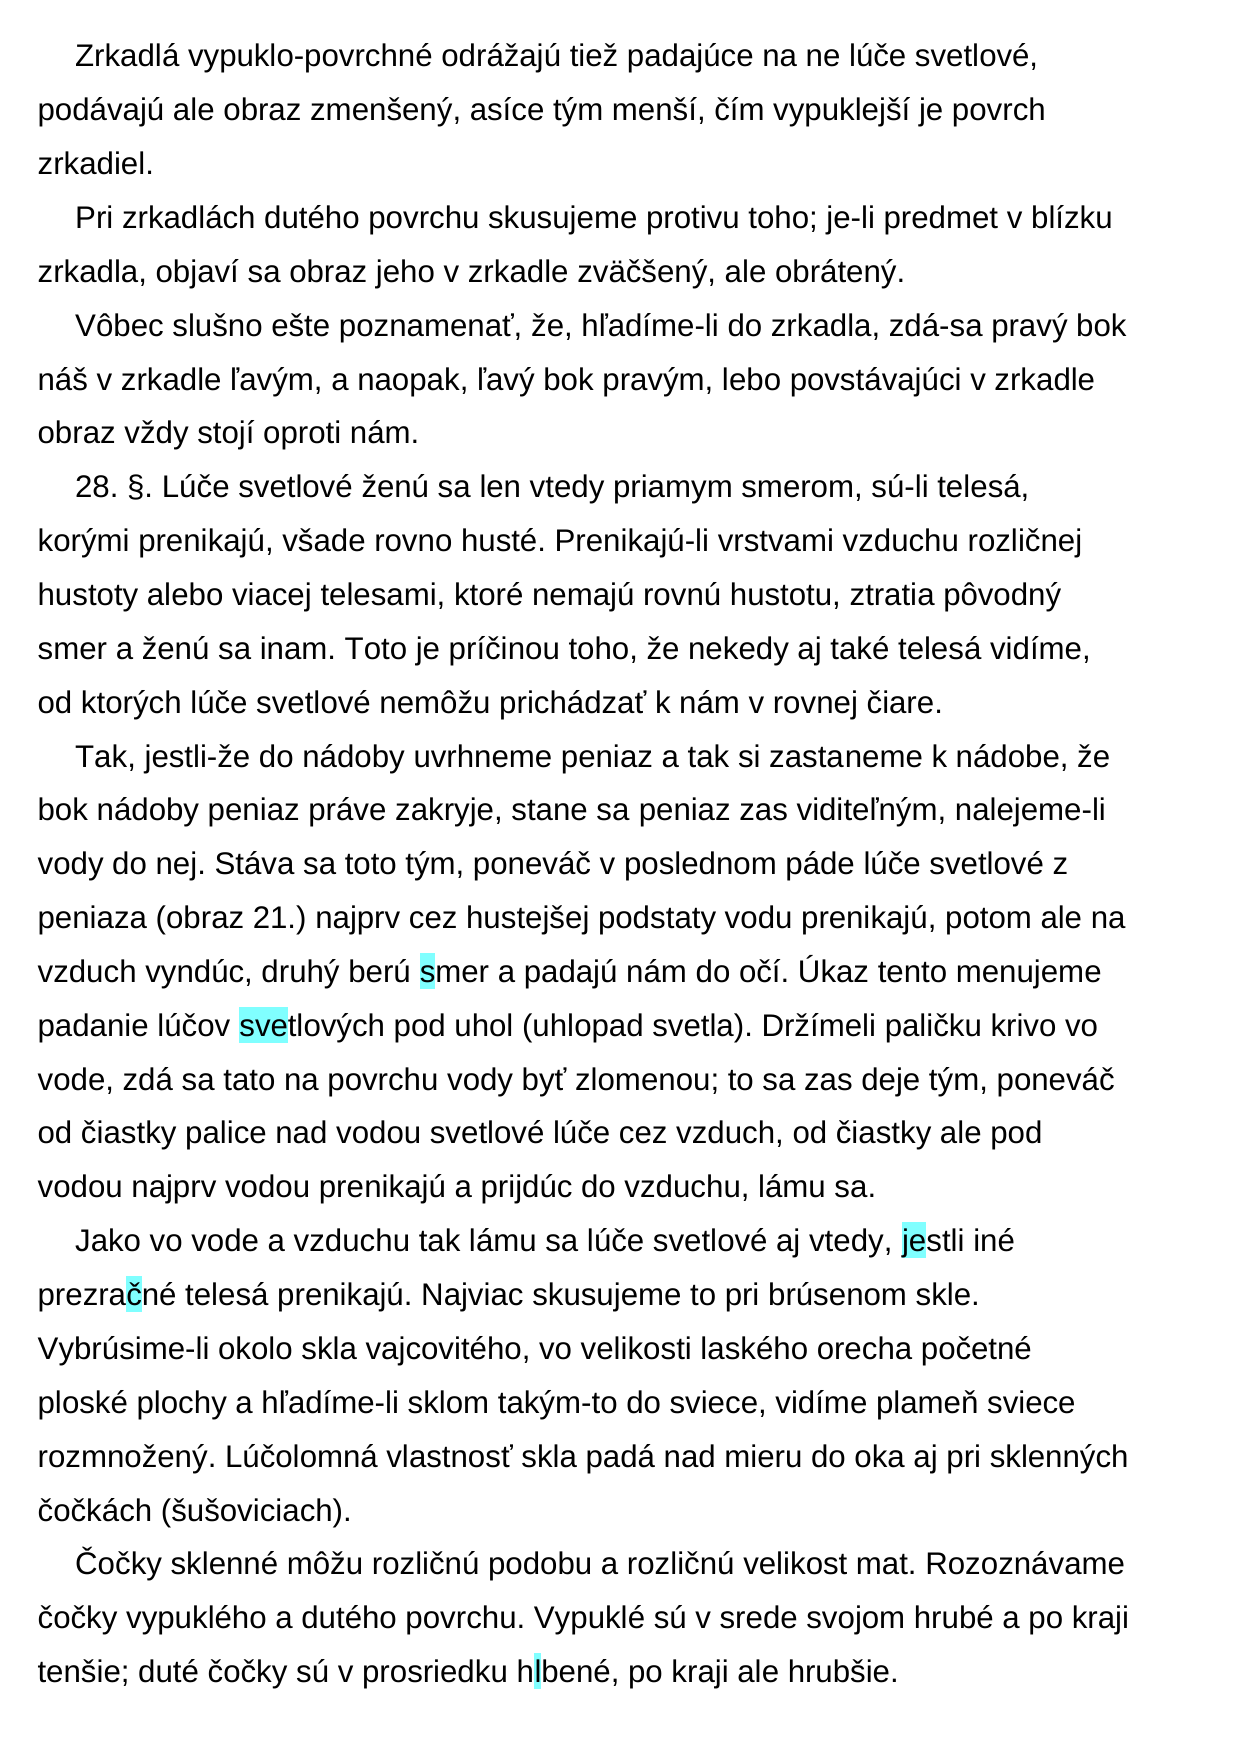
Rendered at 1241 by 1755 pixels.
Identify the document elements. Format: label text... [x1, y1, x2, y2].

text Vôbec slušno ešte poznamenať, že, hľadíme-li do zrkadla, zdá-sa pravý bok náš v zrkadle ľavým, a naopak, ľavý bok pravým, lebo povstávajúci v zrkadle obraz vždy stojí oproti nám. [37, 307, 1130, 450]
text Pri zrkadlách dutého povrchu skusujeme protivu toho; je-li predmet v blízku zrkadla, objaví sa obraz jeho v zrkadle zväčšený, ale obrátený. [37, 199, 1130, 289]
text 28. §. Lúče svetlové ženú sa len vtedy priamym smerom, sú-li telesá, korými prenikajú, všade rovno husté. Prenikajú-li vrstvami vzduchu rozličnej hustoty alebo viacej telesami, ktoré nemajú rovnú hustotu, ztratia pôvodný smer a ženú sa inam. Toto je príčinou toho, že nekedy aj také telesá vidíme, od ktorých lúče svetlové nemôžu prichádzať k nám v rovnej čiare. [37, 468, 1130, 720]
text Zrkadlá vypuklo-povrchné odrážajú tiež padajúce na ne lúče svetlové, podávajú ale obraz zmenšený, asíce tým menší, čím vypuklejší je povrch zrkadiel. [37, 37, 1130, 181]
text Čočky sklenné môžu rozličnú podobu a rozličnú velikost mat. Rozoznávame čočky vypuklého a dutého povrchu. Vypuklé sú v srede svojom hrubé a po kraji tenšie; duté čočky sú v prosriedku hlbené, po kraji ale hrubšie. [37, 1545, 1130, 1689]
text Jako vo vode a vzduchu tak lámu sa lúče svetlové aj vtedy, jestli iné prezračné telesá prenikajú. Najviac skusujeme to pri brúsenom skle. Vybrúsime-li okolo skla vajcovitého, vo velikosti laského orecha početné ploské plochy a hľadíme-li sklom takým-to do sviece, vidíme plameň sviece rozmnožený. Lúčolomná vlastnosť skla padá nad mieru do oka aj pri sklenných čočkách (šušoviciach). [37, 1222, 1130, 1527]
text Tak, jestli-že do nádoby uvrhneme peniaz a tak si zasta­neme k nádobe, že bok nádoby peniaz práve zakryje, stane sa peniaz zas viditeľným, nalejeme-li vody do nej. Stáva sa toto tým, poneváč v poslednom páde lúče svetlové z peniaza (obraz 21.) najprv cez hustejšej podstaty vodu prenikajú, potom ale na vzduch vyndúc, druhý berú smer a padajú nám do očí. Úkaz tento menujeme padanie lúčov svetlových pod uhol (uhlopad svetla). Držímeli paličku krivo vo vode, zdá sa tato na povrchu vody byť zlomenou; to sa zas deje tým, poneváč od čiastky palice nad vodou svetlové lúče cez vzduch, od čiastky ale pod vodou najprv vodou pre­nikajú a prijdúc do vzduchu, lámu sa. [37, 738, 1130, 1204]
